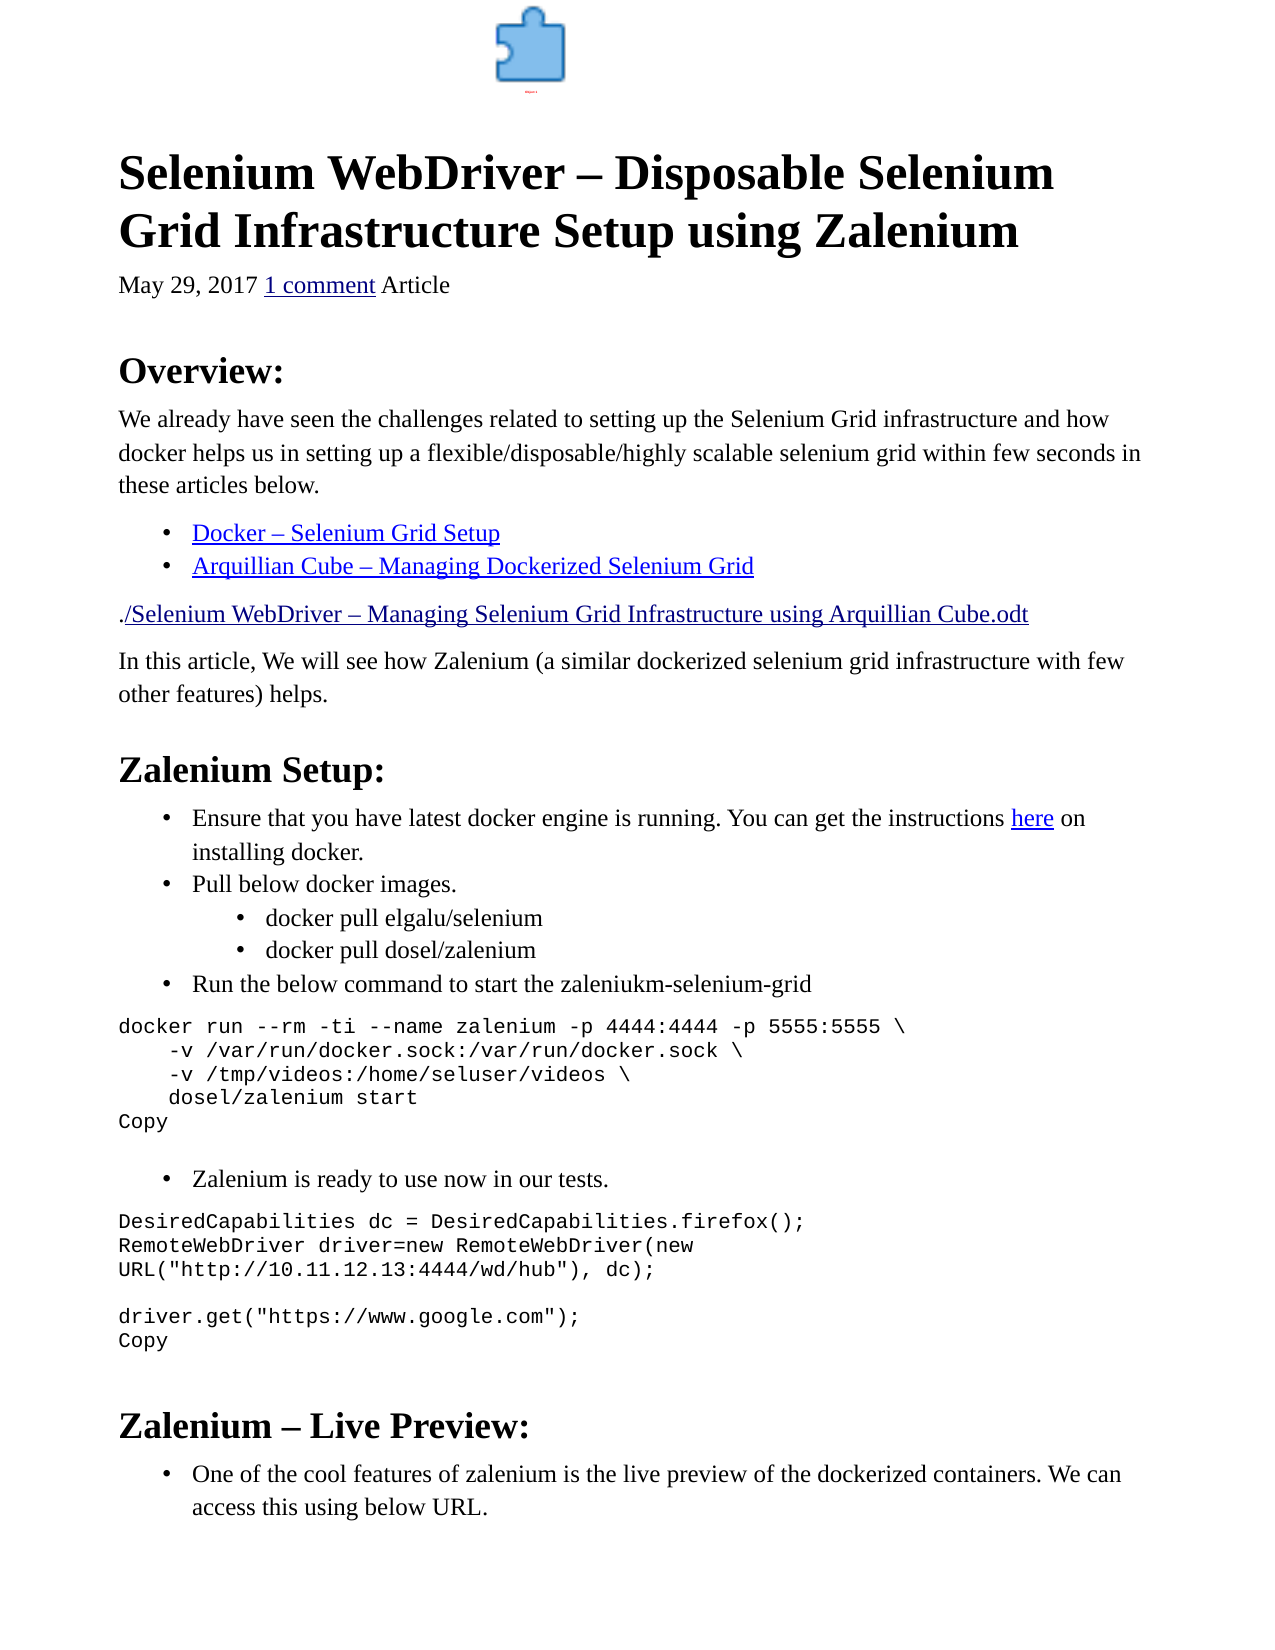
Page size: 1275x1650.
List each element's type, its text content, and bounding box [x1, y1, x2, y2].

text In this article, We will see how Zalenium (a similar dockerized selenium grid infrastructure with few other features) helps. [118, 646, 1157, 708]
text Copy [118, 1330, 1157, 1353]
list Run the below command to start the zaleniukm-selenium-grid [162, 969, 1157, 997]
text May 29, 2017 1 comment Article [118, 271, 1157, 299]
text Copy [118, 1111, 1157, 1134]
text -v /tmp/videos:/home/seluser/videos \ [118, 1063, 1157, 1087]
list docker pull elgalu/selenium [236, 903, 1157, 931]
subtitle Selenium WebDriver – Disposable Selenium Grid Infrastructure Setup using Zalenium [118, 143, 1157, 258]
list Docker – Selenium Grid Setup [162, 518, 1157, 547]
text driver.get("https://www.google.com"); [118, 1306, 1157, 1330]
list Arquillian Cube – Managing Dockerized Selenium Grid [162, 551, 1157, 580]
subtitle Overview: [118, 349, 1157, 392]
text ./Selenium WebDriver – Managing Selenium Grid Infrastructure using Arquillian Cube.odt [118, 599, 1157, 628]
subtitle Zalenium Setup: [118, 748, 1157, 791]
list Pull below docker images. [162, 869, 1157, 898]
subtitle Zalenium – Live Preview: [118, 1404, 1157, 1447]
text dosel/zalenium start [118, 1087, 1157, 1111]
text We already have seen the challenges related to setting up the Selenium Grid infrastructure and how docker helps us in setting up a flexible/disposable/highly scalable selenium grid within few seconds in these articles below. [118, 404, 1157, 499]
text RemoteWebDriver driver=new RemoteWebDriver(new URL("http://10.11.12.13:4444/wd/hub"), dc); [118, 1235, 1157, 1282]
text docker run --rm -ti --name zalenium -p 4444:4444 -p 5555:5555 \ [118, 1016, 1157, 1040]
text -v /var/run/docker.sock:/var/run/docker.sock \ [118, 1040, 1157, 1063]
list One of the cool features of zalenium is the live preview of the dockerized containers. We can access this using below URL. [162, 1459, 1157, 1521]
list docker pull dosel/zalenium [236, 936, 1157, 964]
list Ensure that you have latest docker engine is running. You can get the instructions here on installing docker. [162, 803, 1157, 865]
text DesiredCapabilities dc = DesiredCapabilities.firefox(); [118, 1212, 1157, 1235]
list Zalenium is ready to use now in our tests. [162, 1164, 1157, 1193]
